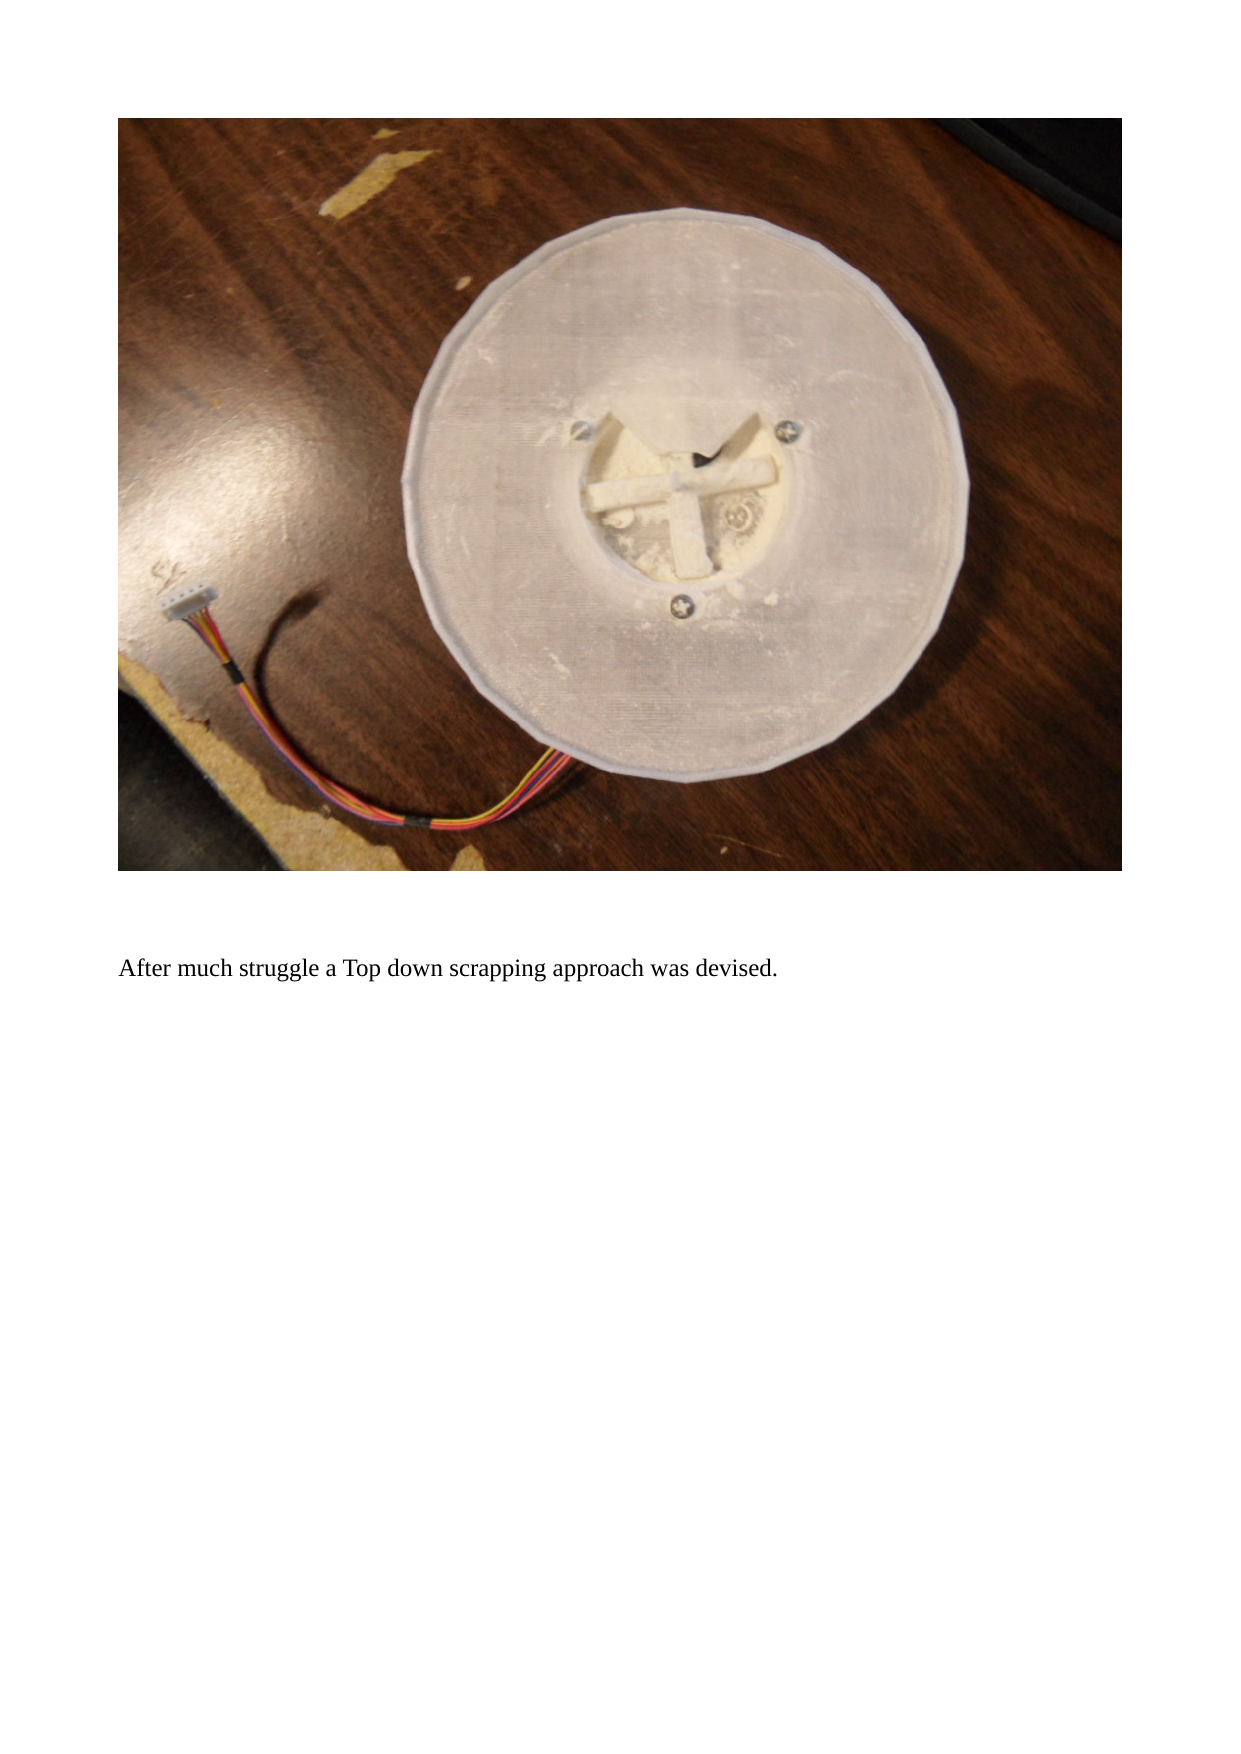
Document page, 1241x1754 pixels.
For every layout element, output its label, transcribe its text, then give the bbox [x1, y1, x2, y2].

text After much struggle a Top down scrapping approach was devised. [118, 953, 1122, 982]
picture [118, 118, 1122, 871]
